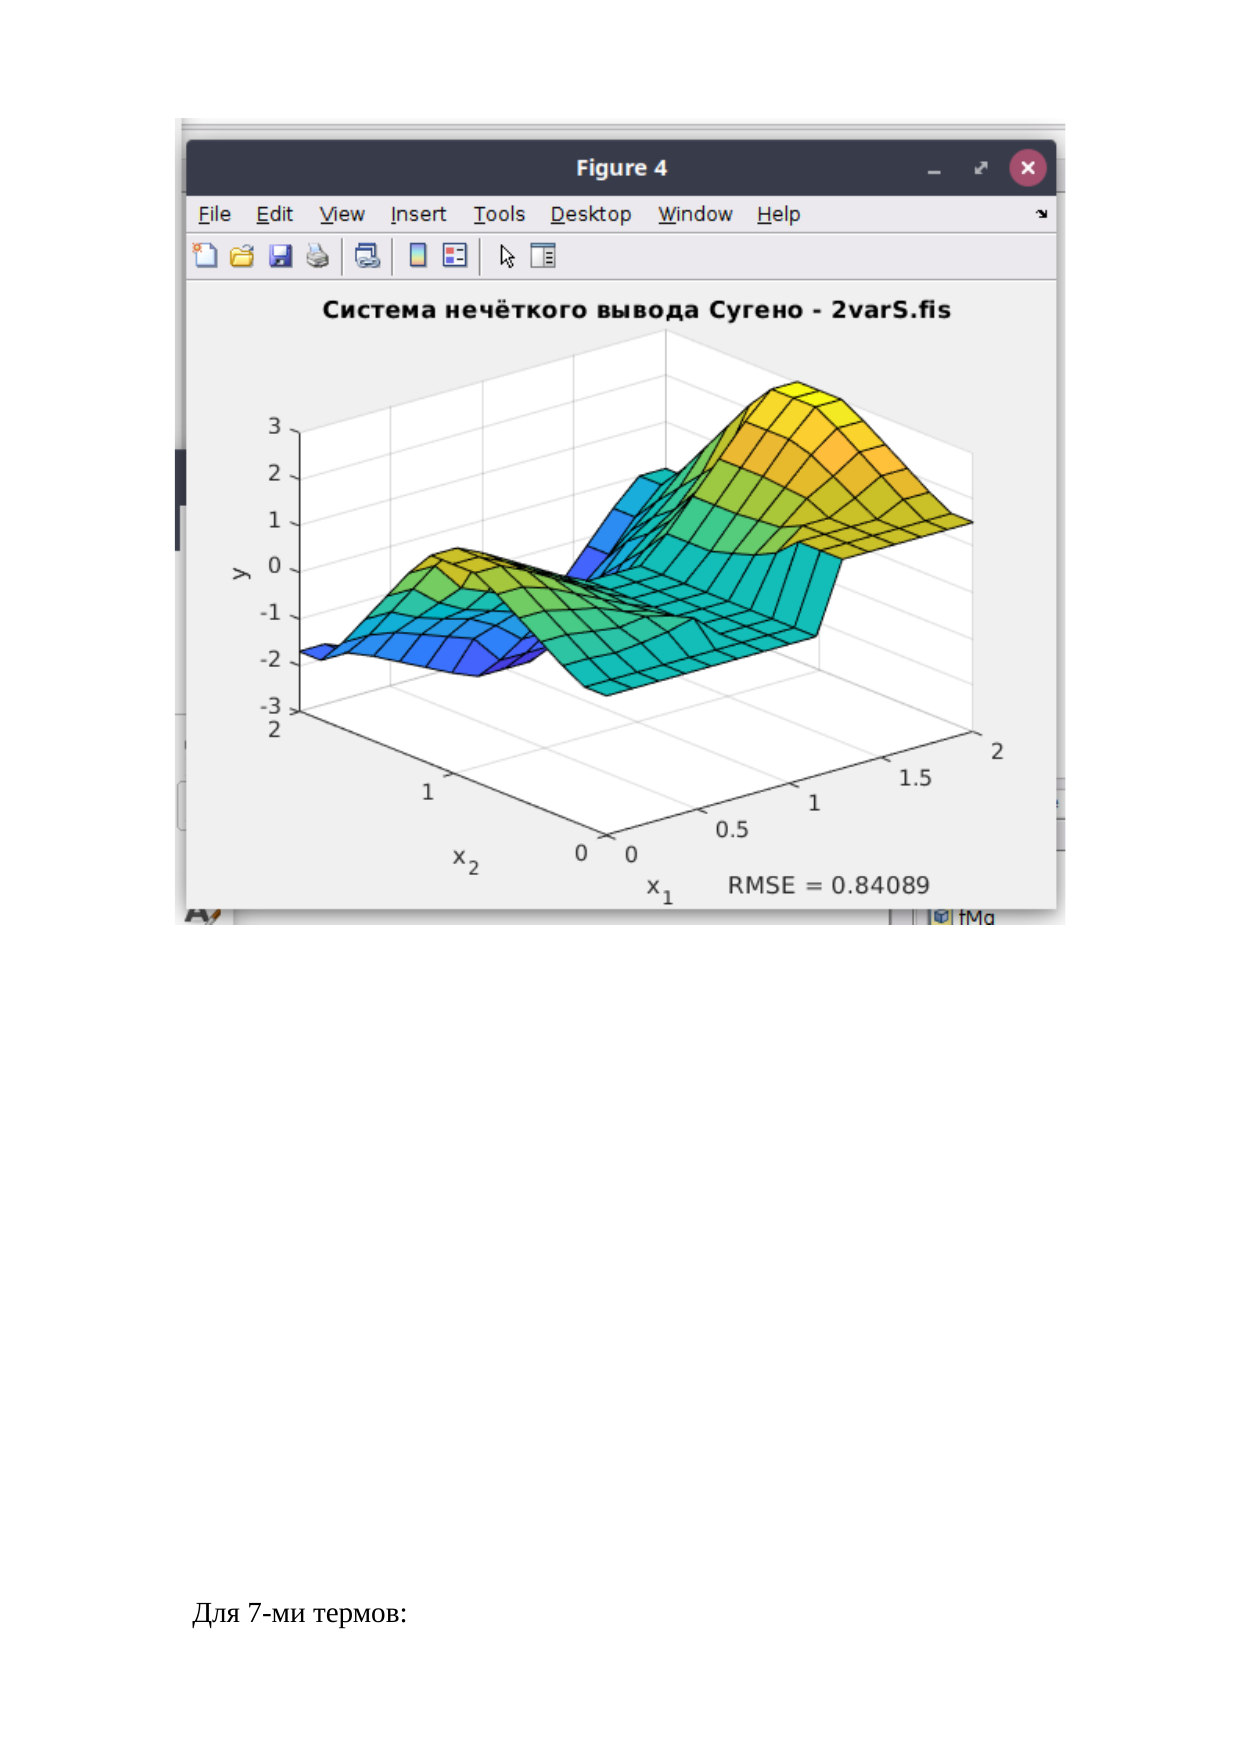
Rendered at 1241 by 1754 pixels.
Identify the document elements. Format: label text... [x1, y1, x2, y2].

picture [174, 118, 1066, 925]
text Для 7-ми термов: [118, 1595, 1122, 1629]
